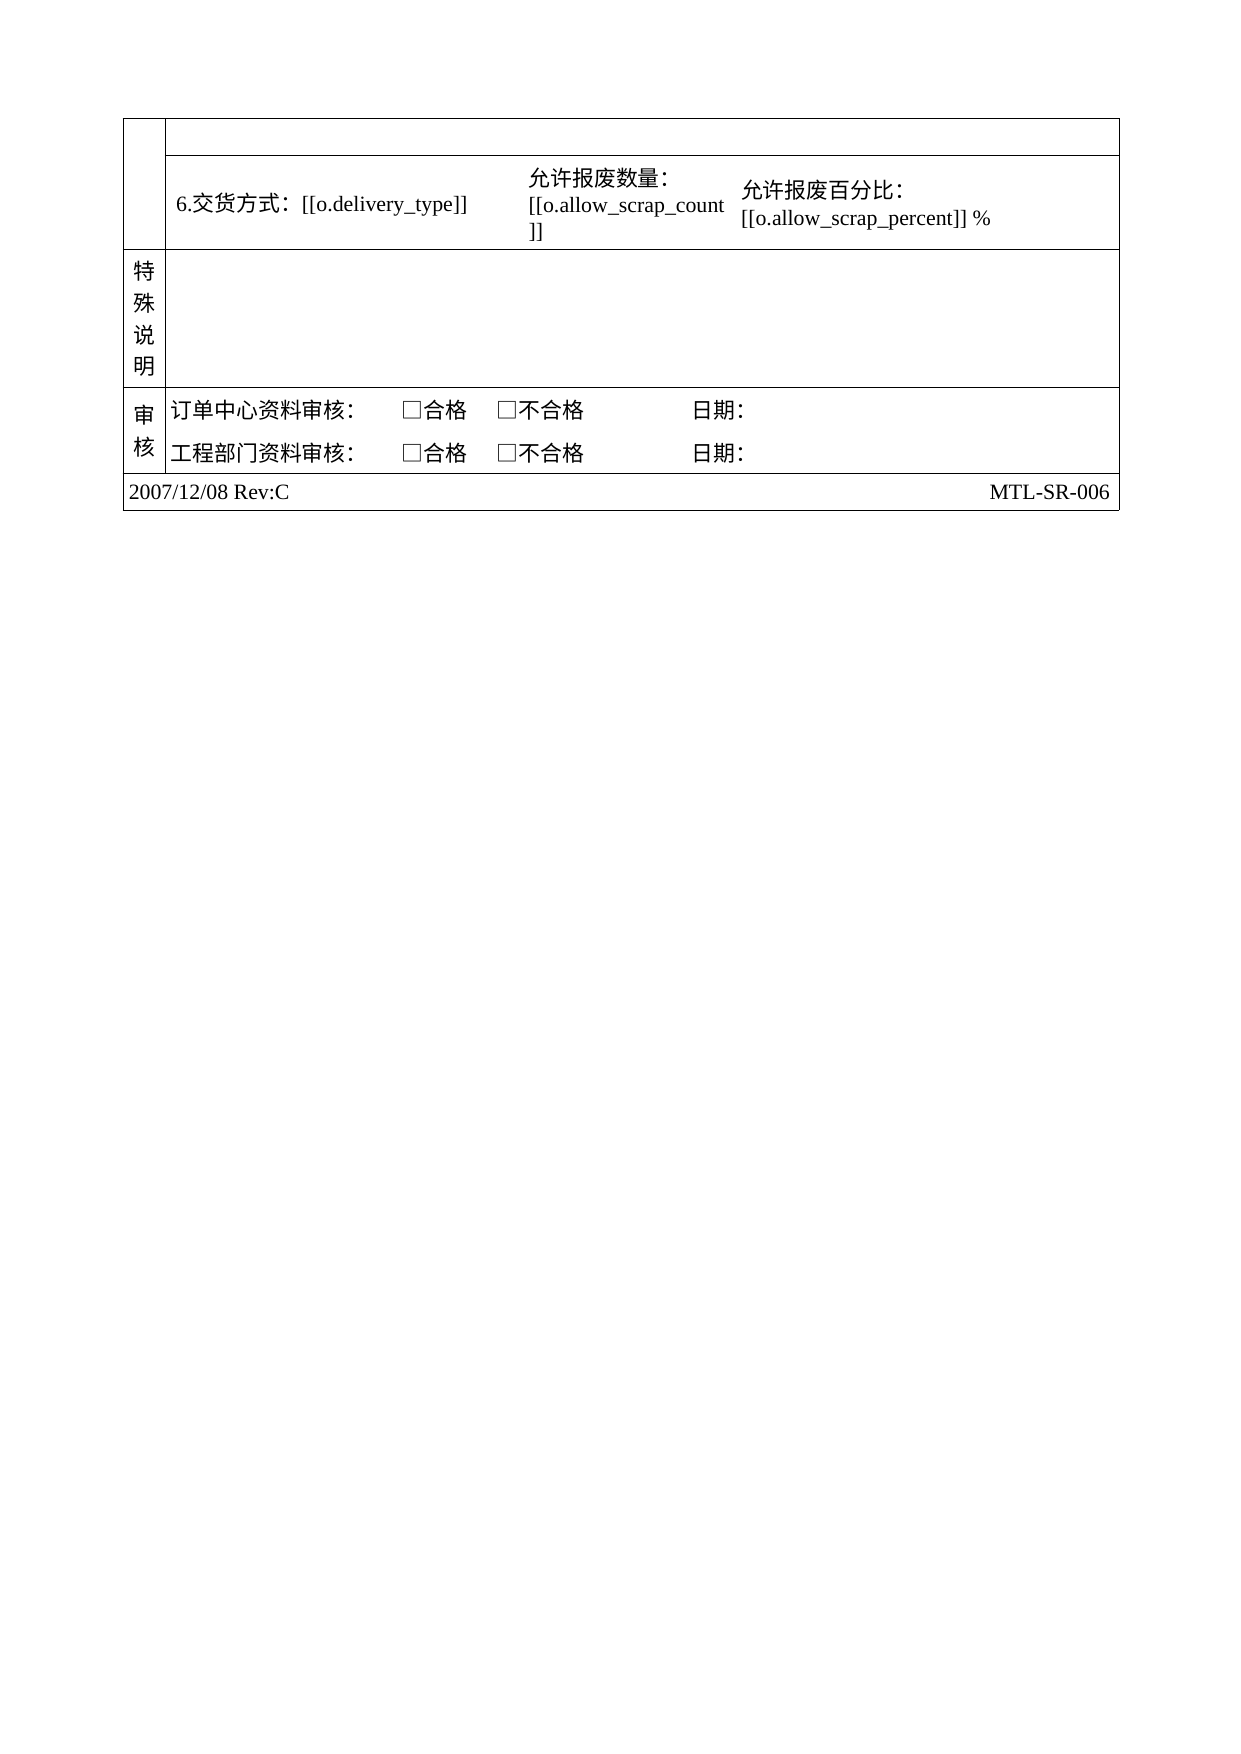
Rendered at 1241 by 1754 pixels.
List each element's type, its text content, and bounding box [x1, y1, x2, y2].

table_cell 订单中心资料审核： □合格 □不合格 日期： [166, 388, 1119, 430]
table_cell 允许报废数量：[[o.allow_scrap_count]] [523, 156, 735, 248]
table_cell 审核 [124, 388, 165, 473]
table_cell [166, 119, 523, 155]
table_header 2007/12/08 Rev:C MTL-SR-006 [124, 474, 1119, 510]
table_cell [124, 119, 165, 248]
table_cell [523, 119, 1119, 155]
table_cell [166, 250, 1119, 387]
table_cell 特殊说明 [124, 250, 165, 387]
table_cell 允许报废百分比：[[o.allow_scrap_percent]] % [735, 156, 1119, 248]
table_cell 工程部门资料审核： □合格 □不合格 日期： [166, 430, 1119, 473]
table_cell 6.交货方式：[[o.delivery_type]] [166, 156, 523, 248]
